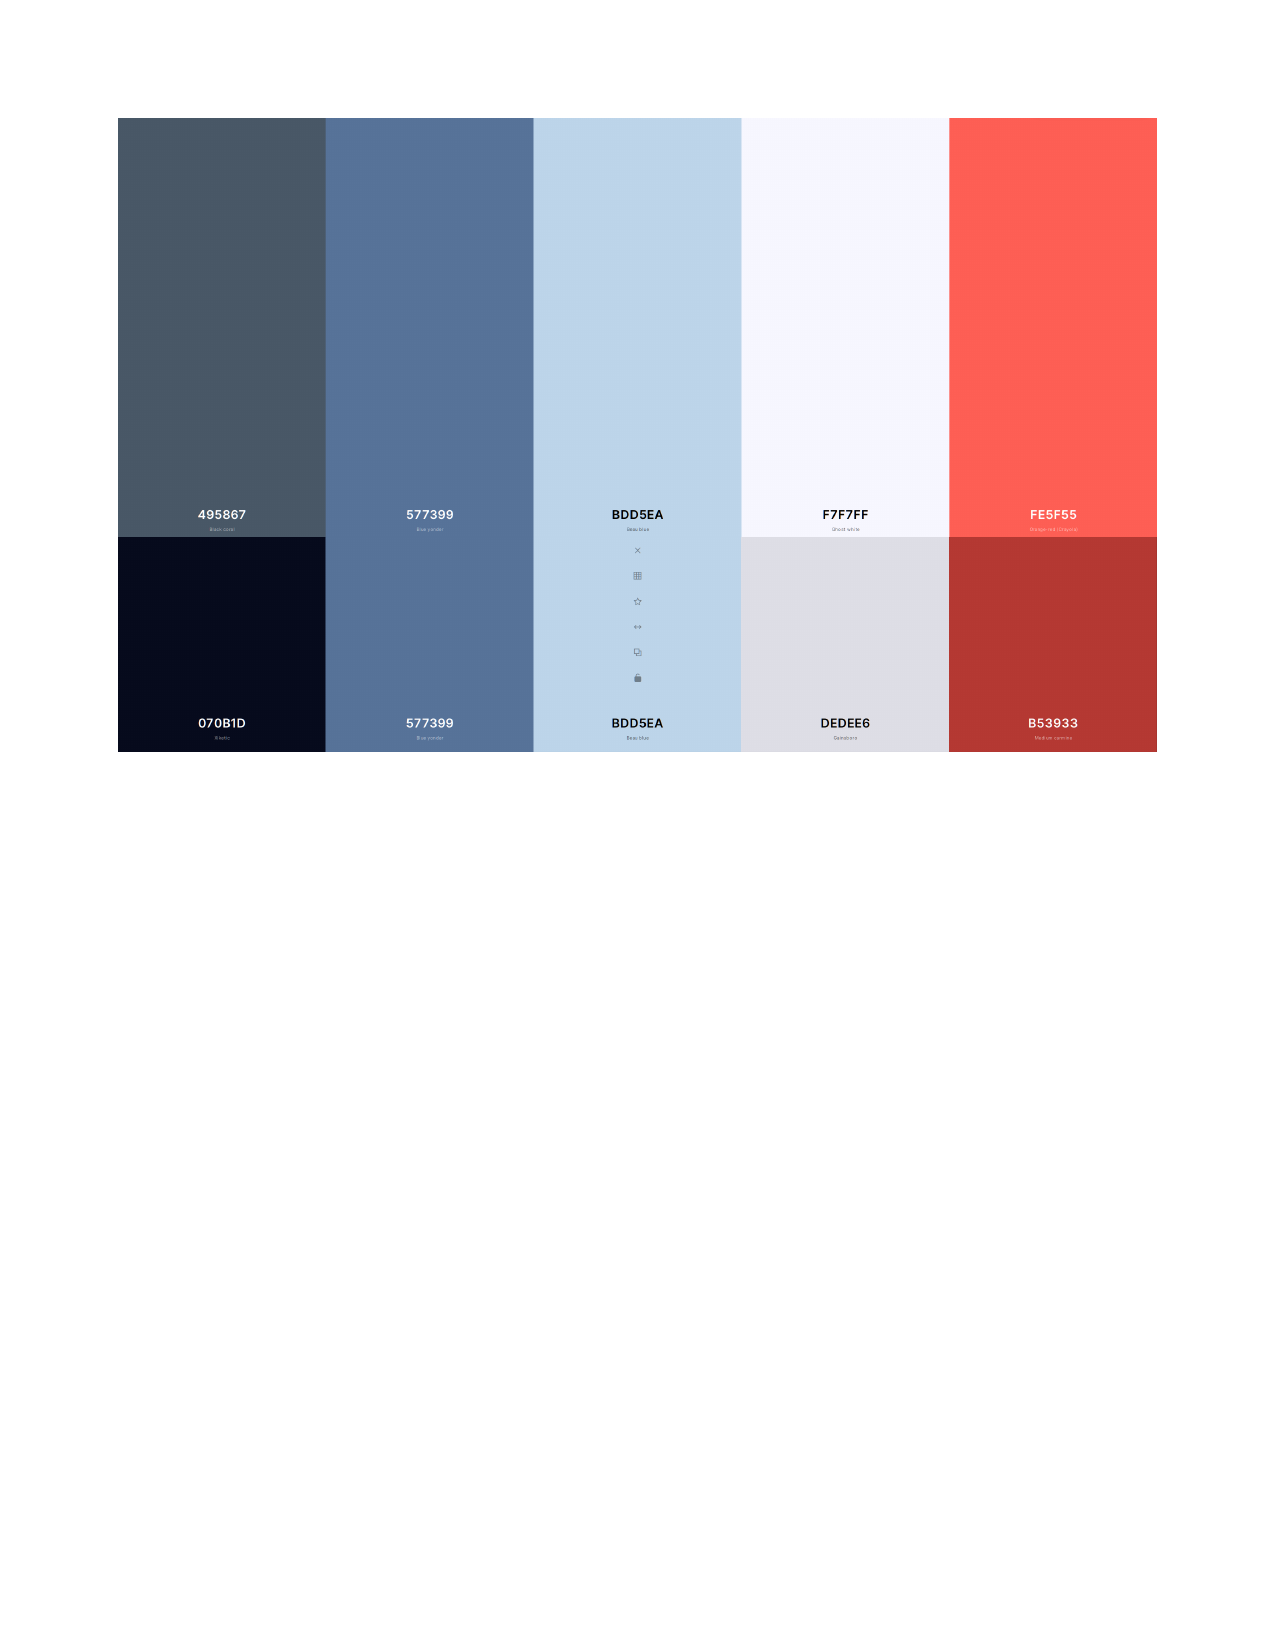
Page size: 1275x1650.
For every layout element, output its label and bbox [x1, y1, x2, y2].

picture [118, 118, 1157, 752]
